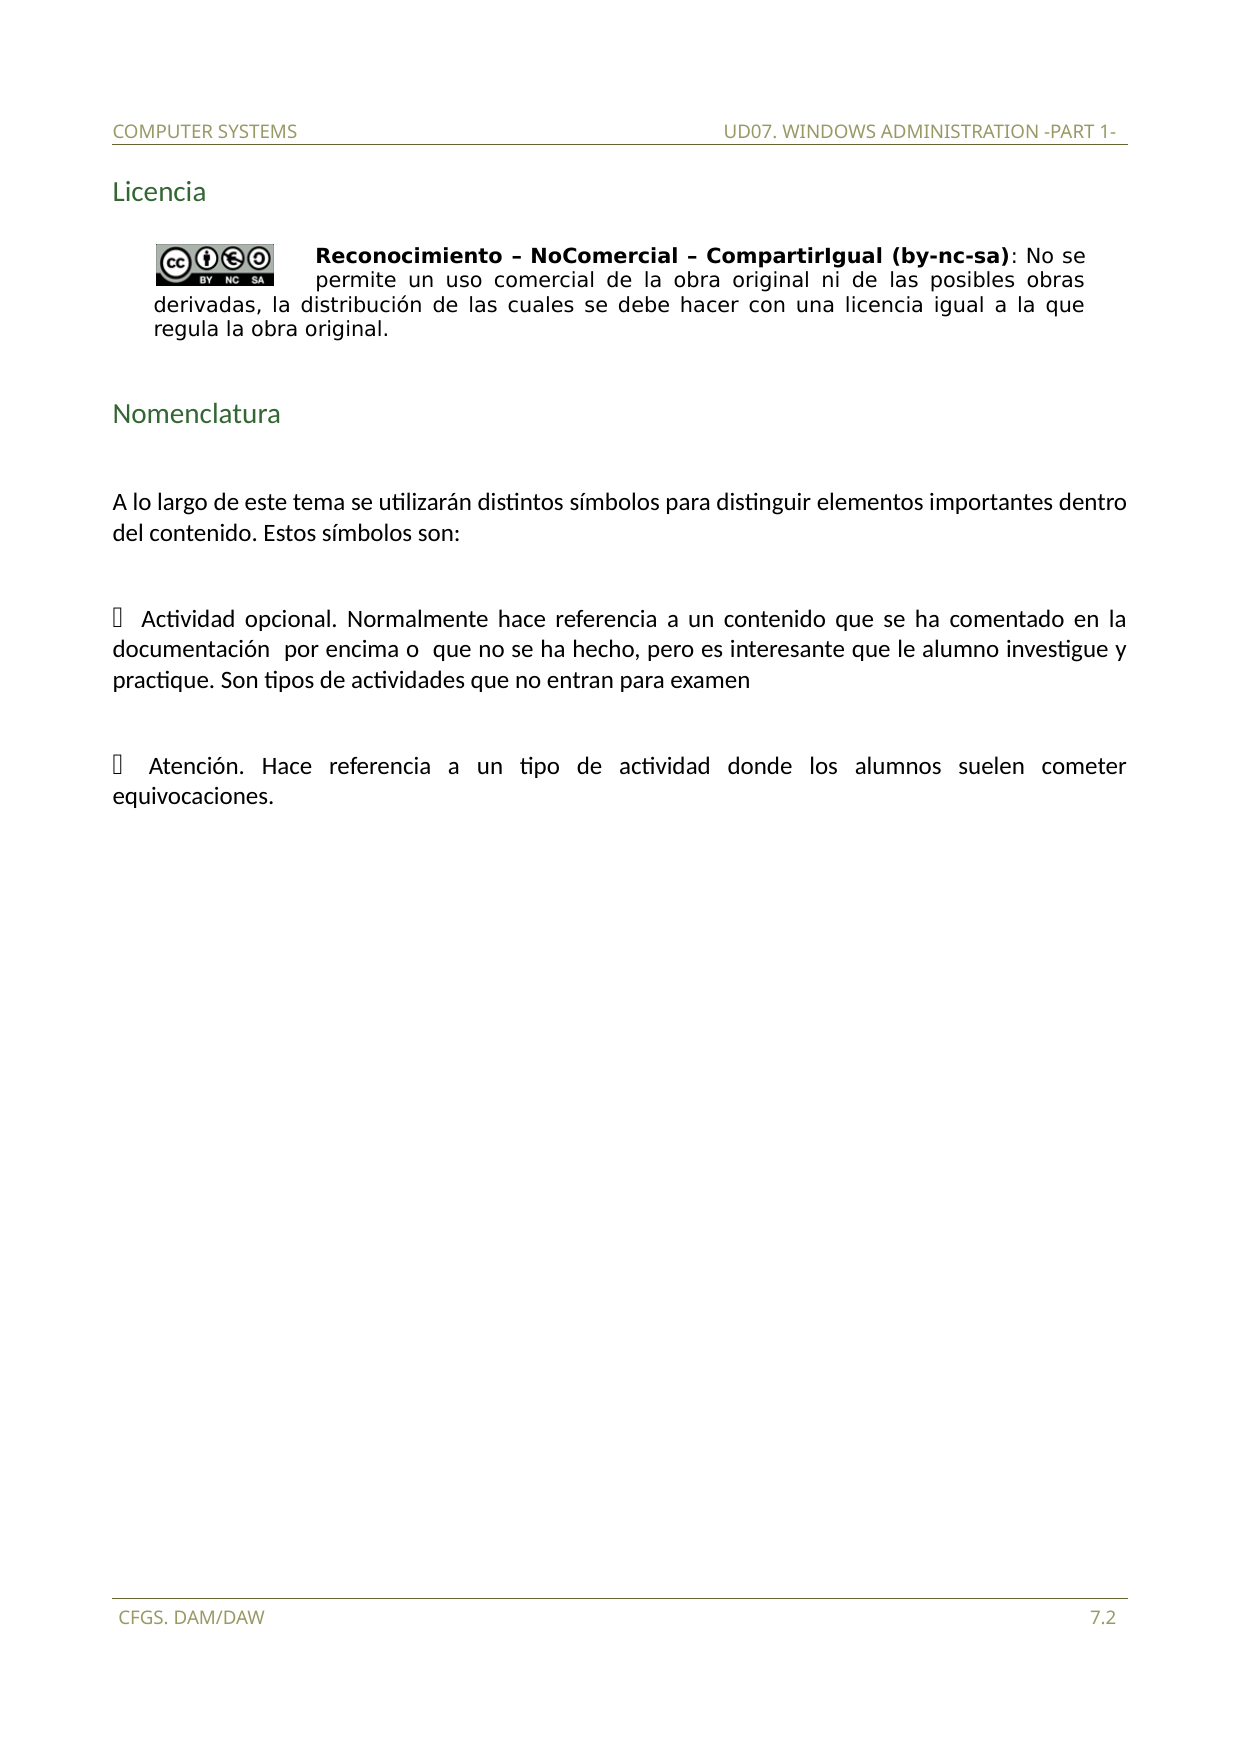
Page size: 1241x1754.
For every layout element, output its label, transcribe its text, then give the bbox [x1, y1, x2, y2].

text  Atención. Hace referencia a un tipo de actividad donde los alumnos suelen cometer equivocaciones. [112, 750, 1128, 811]
text Licencia [112, 173, 1128, 209]
text Nomenclatura [112, 396, 1128, 431]
text A lo largo de este tema se utilizarán distintos símbolos para distinguir elementos importantes dentro del contenido. Estos símbolos son: [112, 487, 1128, 548]
text  Actividad opcional. Normalmente hace referencia a un contenido que se ha comentado en la documentación por encima o que no se ha hecho, pero es interesante que le alumno investigue y practique. Son tipos de actividades que no entran para examen [112, 603, 1128, 694]
picture [156, 244, 274, 286]
text Reconocimiento – NoComercial – CompartirIgual (by-nc-sa): No se permite un uso comercial de la obra original ni de las posibles obras derivadas, la distribución de las cuales se debe hacer con una licencia igual a la que regula la obra original. [153, 244, 1086, 341]
